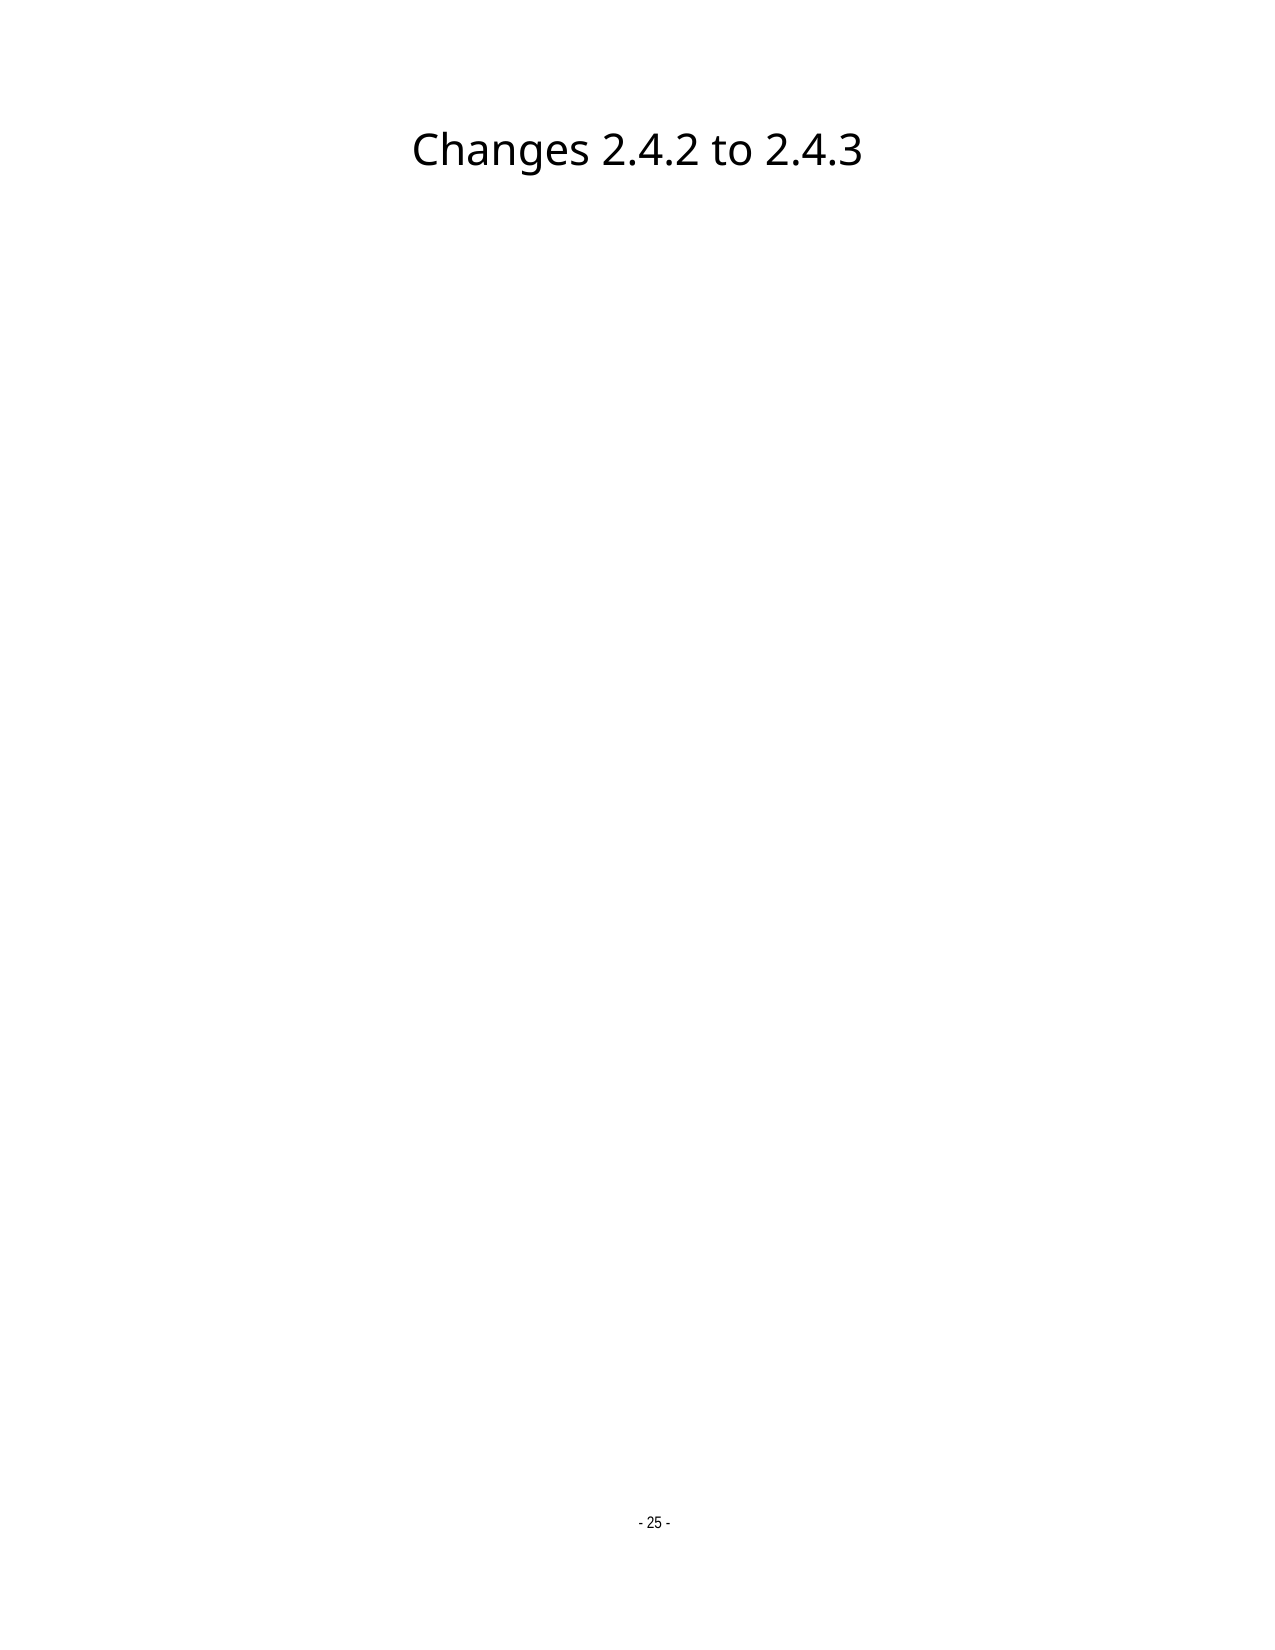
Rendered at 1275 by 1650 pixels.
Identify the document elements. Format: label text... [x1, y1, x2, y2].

subtitle Changes 2.4.2 to 2.4.3 [150, 118, 1125, 178]
